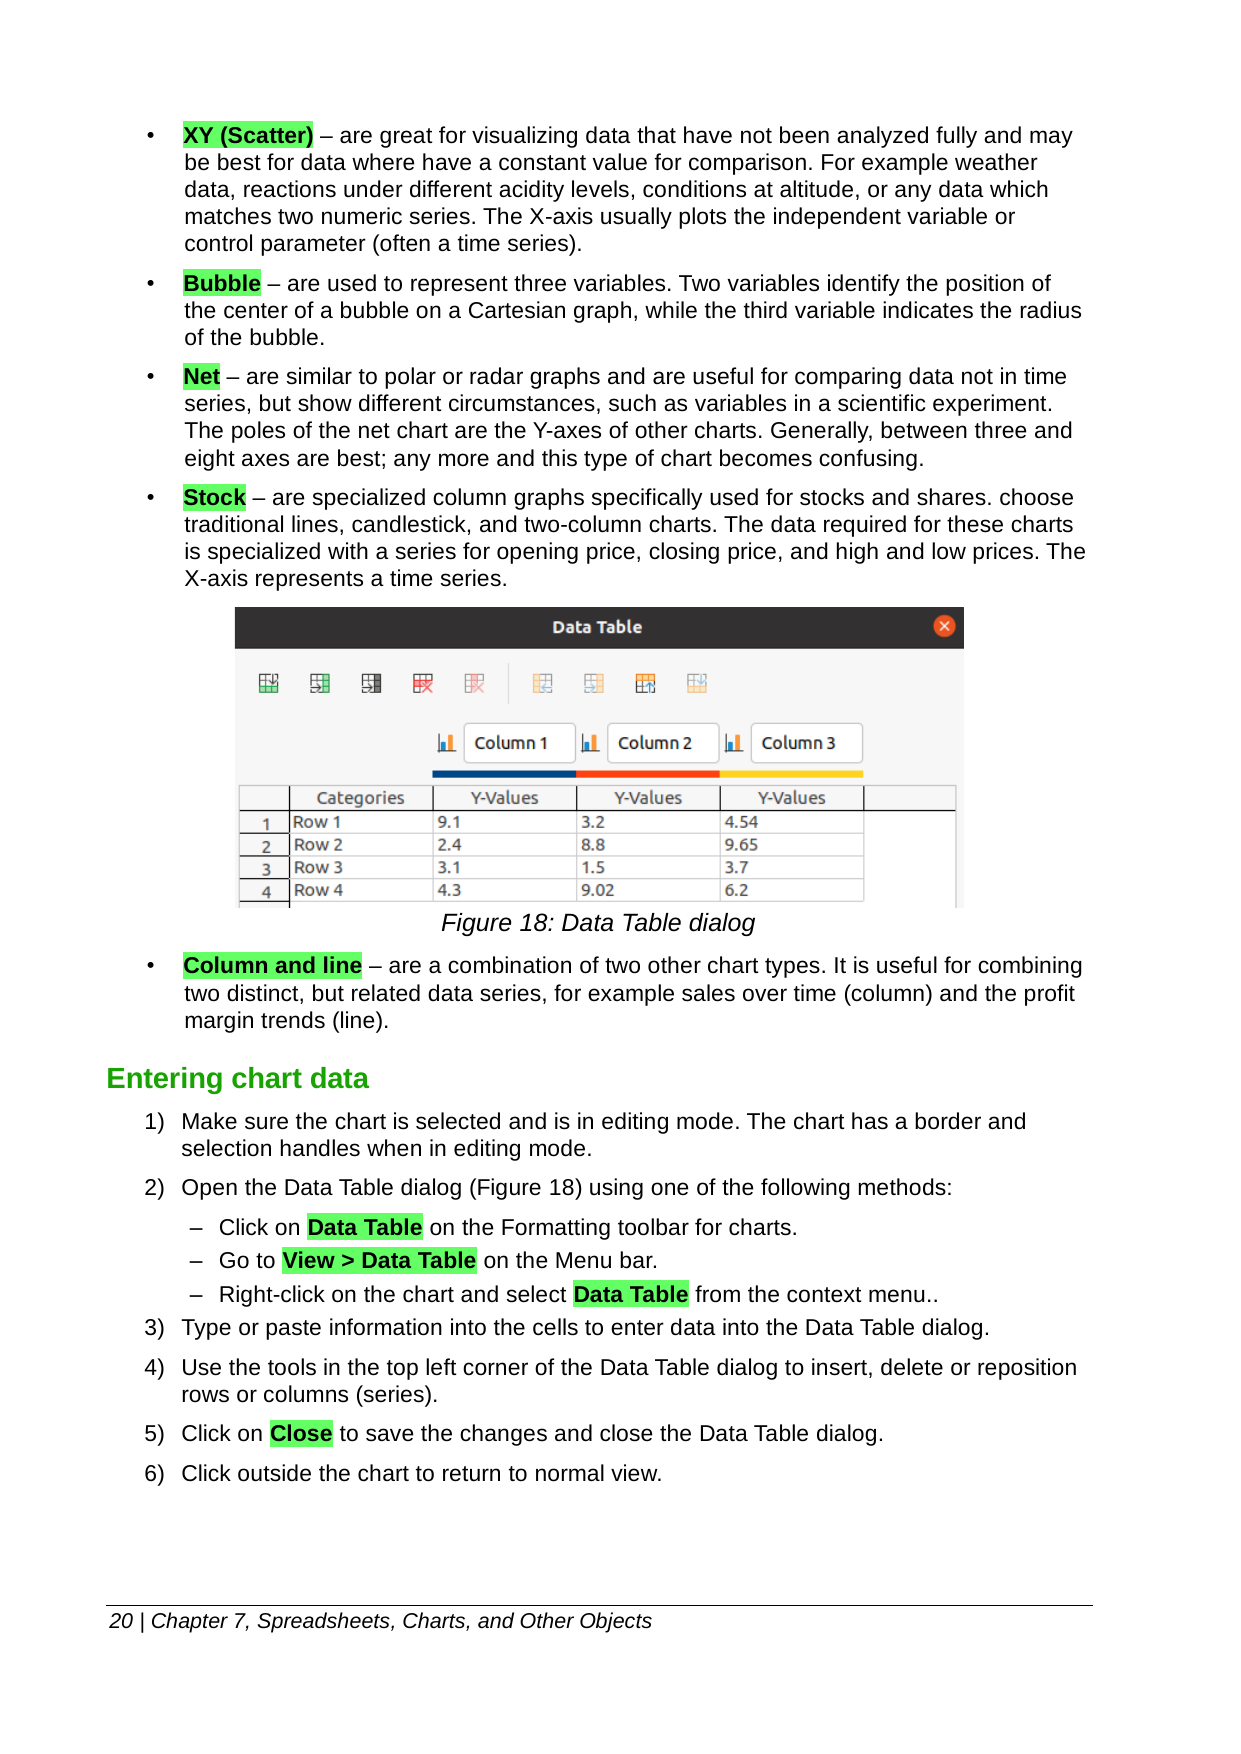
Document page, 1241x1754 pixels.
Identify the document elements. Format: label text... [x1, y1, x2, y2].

text Figure 18: Data Table dialog [235, 908, 964, 937]
list Use the tools in the top left corner of the Data Table dialog to insert, delete or reposition rows or columns (series). [164, 1353, 1093, 1407]
list Net – are similar to polar or radar graphs and are useful for comparing data not in time series, but show different circumstances, such as variables in a scientific experiment. The poles of the net chart are the Y-axes of other charts. Generally, between three and eight axes are best; any more and this type of chart becomes confusing. [144, 360, 1093, 471]
list XY (Scatter) – are great for visualizing data that have not been analyzed fully and may be best for data where have a constant value for comparison. For example weather data, reactions under different acidity levels, conditions at altitude, or any data which matches two numeric series. The X-axis usually plots the independent variable or control parameter (often a time series). [144, 118, 1093, 256]
list Click on Data Table on the Formatting toolbar for charts. [189, 1213, 307, 1240]
list Make sure the chart is selected and is in editing mode. The chart has a border and selection handles when in editing mode. [164, 1107, 1093, 1161]
list Click outside the chart to return to normal view. [164, 1459, 1093, 1486]
list Click on Data Table on the Formatting toolbar for charts. [423, 1213, 1093, 1240]
list Click on Close to save the changes and close the Data Table dialog. [164, 1419, 1093, 1447]
list Right-click on the chart and select Data Table from the context menu.. [189, 1280, 573, 1307]
list Type or paste information into the cells to enter data into the Data Table dialog. [164, 1313, 1093, 1340]
subtitle Entering chart data [106, 1061, 1093, 1094]
list Go to View > Data Table on the Menu bar. [477, 1247, 1093, 1274]
list Stock – are specialized column graphs specifically used for stocks and shares. choose traditional lines, candlestick, and two-column charts. The data required for these charts is specialized with a series for opening price, closing price, and high and low prices. The X-axis represents a time series. [144, 481, 1093, 595]
picture [234, 607, 964, 908]
list Right-click on the chart and select Data Table from the context menu.. [689, 1280, 1093, 1307]
list Bubble – are used to represent three variables. Two variables identify the position of the center of a bubble on a Cartesian graph, while the third variable indicates the radius of the bubble. [144, 266, 1093, 350]
list Go to View > Data Table on the Menu bar. [189, 1247, 282, 1274]
list Column and line – are a combination of two other chart types. It is useful for combining two distinct, but related data series, for example sales over time (column) and the profit margin trends (line). [144, 949, 1093, 1036]
list Open the Data Table dialog (Figure 18) using one of the following methods: [164, 1174, 1093, 1201]
